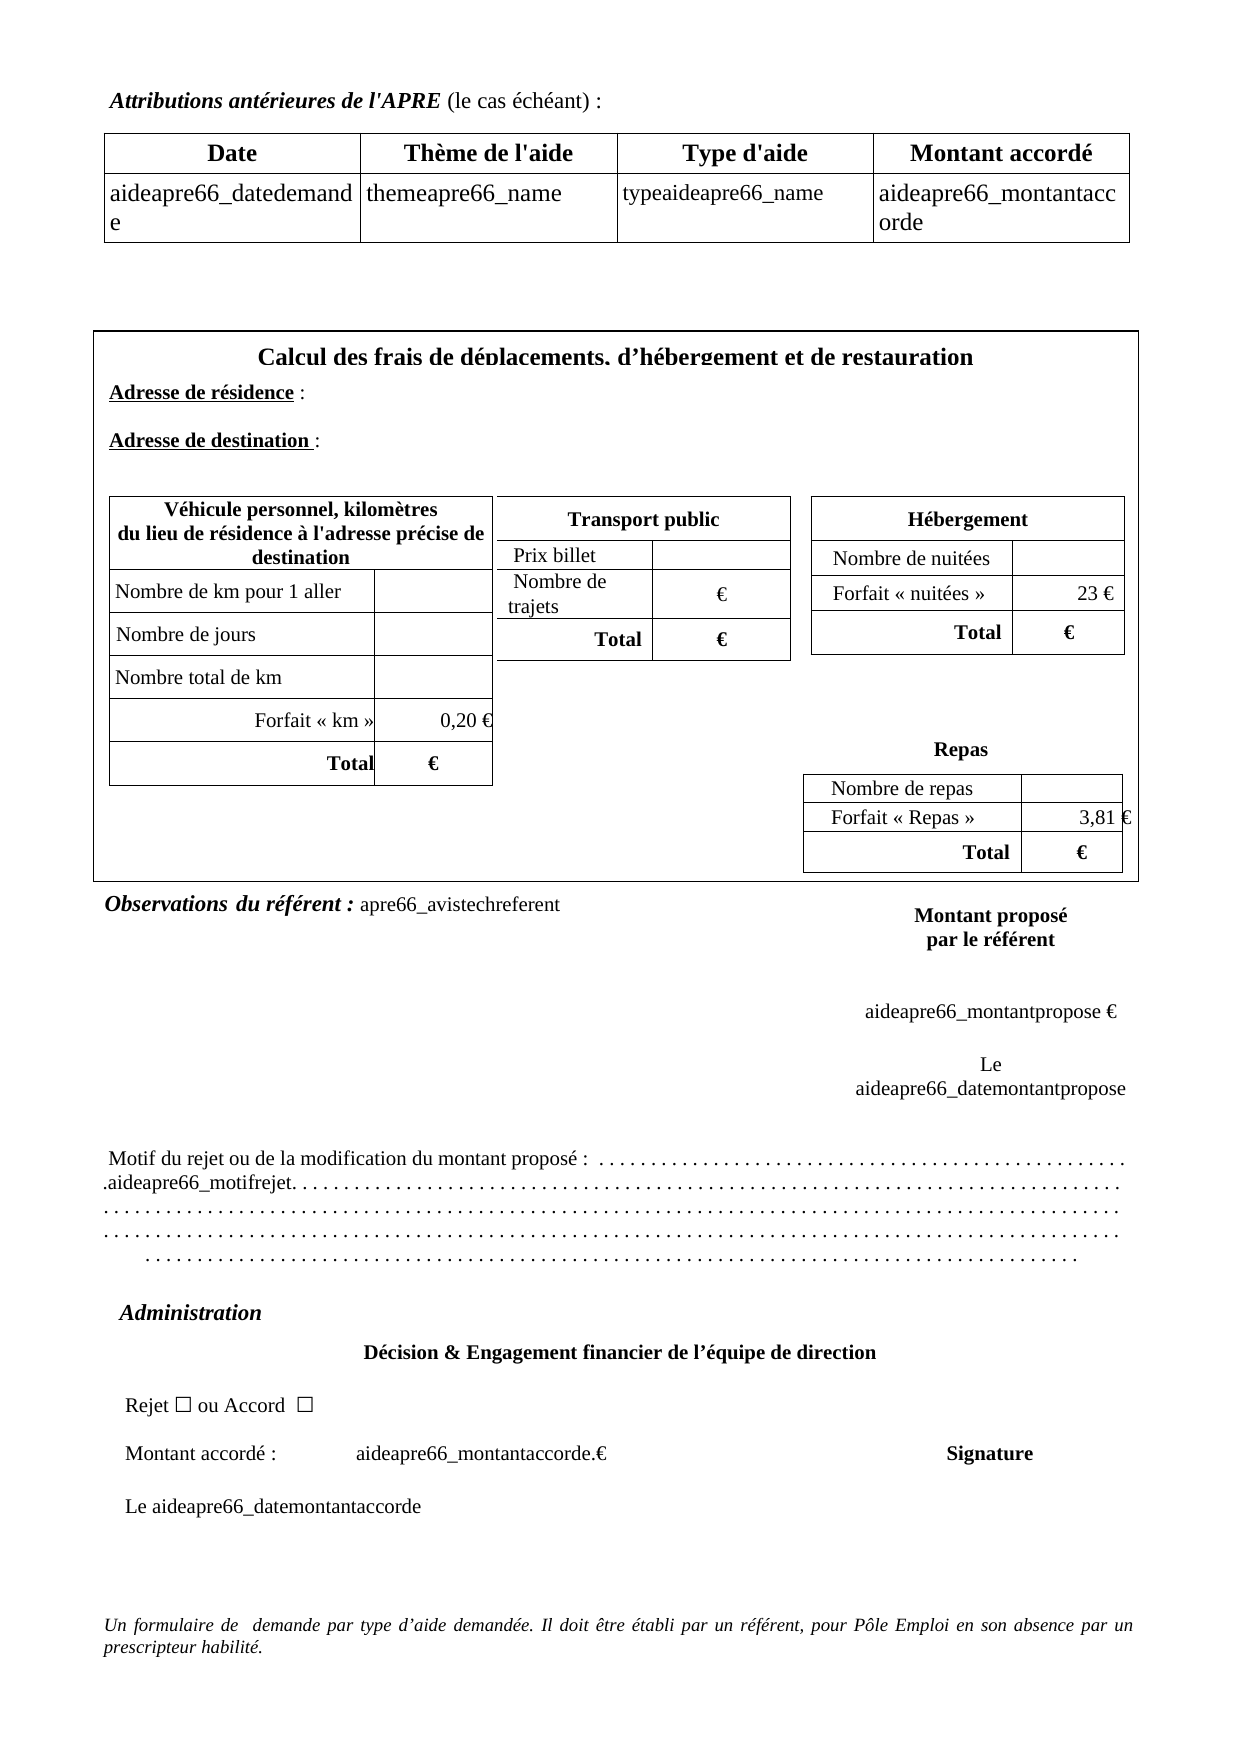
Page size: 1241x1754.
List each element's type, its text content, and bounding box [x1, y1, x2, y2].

text Observations du référent : apre66_avistechreferent [99, 890, 846, 916]
text Calcul des frais de déplacements, d’hébergement et de restauration [95, 342, 1135, 364]
table_cell Total [110, 742, 374, 784]
table_cell 0,20 € [375, 699, 492, 741]
text par le référent [855, 927, 1126, 951]
text Administration [106, 1299, 1143, 1326]
text Adresse de résidence : [109, 380, 1135, 404]
table_header [1022, 775, 1122, 802]
table_cell Nombre total de km [110, 656, 374, 697]
table_cell [1013, 541, 1124, 574]
table_cell Forfait « nuitées » [812, 576, 1012, 610]
table_cell Prix billet [497, 541, 652, 568]
table_header Nombre de repas [804, 775, 1021, 802]
table_cell € [1013, 611, 1124, 654]
text Le aideapre66_datemontantaccorde [119, 1494, 1120, 1518]
table_header Véhicule personnel, kilomètres du lieu de résidence à l'adresse précise de destination [110, 497, 492, 569]
table_header Montant accordé [874, 134, 1129, 173]
table_cell themeapre66_name [361, 174, 617, 242]
table_header Date [105, 134, 360, 173]
table_cell € [653, 619, 790, 660]
text Montant proposé [855, 903, 1126, 927]
table_cell Nombre de jours [110, 613, 374, 655]
table_cell [375, 570, 492, 612]
table_cell € [653, 570, 790, 618]
table_cell aideapre66_montantaccorde [874, 174, 1129, 242]
text Rejet ☐ ou Accord ☐ [119, 1393, 1120, 1417]
table_cell Forfait « km » [110, 699, 374, 741]
table_cell 23 € [1013, 576, 1124, 610]
table_cell [653, 541, 790, 568]
text Décision & Engagement financier de l’équipe de direction [119, 1340, 1120, 1364]
table_cell [375, 656, 492, 697]
text Repas [801, 737, 1120, 761]
table_cell Total [804, 832, 1021, 872]
table_cell Total [812, 611, 1012, 654]
text Motif du rejet ou de la modification du montant proposé : . . . . . . . . . . . . . . . . . . . . . . . . . . . . . . . . . . . . . . . . . . . . . . . . . . . .aideapre66_motifrejet. . . . . . . . . . . . . . . . . . . . . . . . . . . . . . . . . . . . . . . . . . . . . . . . . . . . . . . . . . . . . . . . . . . . . . . . . . . . . . . . . . . . . . . . . . . . . . . . . . . . . . . . . . . . . . . . . . . . . . . . . . . . . . . . . . . . . . . . . . . . . . . . . . . . . . . . . . . . . . . . . . . . . . . . . . . . . . . . . . . . . . . . . . . . . . . . . . . . . . . . . . . . . . . . . . . . . . . . . . . . . . . . . . . . . . . . . . . . . . . . . . . . . . . . . . . . . . . . . . . . . . . . . . . . . . . . . . . . . . . . . . . . . . . . . . . . . . . . . . . . . . . . . . . . . . . . . . . . . . . . . . . . . . . . . . . . . . . . . . . . . . . . . . . . . . . . . . . . . . . . . . . . . . [101, 1146, 1126, 1266]
table_cell Nombre de nuitées [812, 541, 1012, 574]
text Adresse de destination : [109, 428, 1135, 452]
table_cell [375, 613, 492, 655]
table_header Transport public [497, 497, 790, 540]
text Le aideapre66_datemontantpropose [855, 1052, 1126, 1100]
table_cell Nombre de trajets [497, 570, 652, 618]
table_cell € [1022, 832, 1122, 872]
table_cell typeaideapre66_name [618, 174, 873, 242]
text aideapre66_montantpropose € [855, 999, 1126, 1023]
table_cell Total [497, 619, 652, 660]
table_cell Forfait « Repas » [804, 803, 1021, 831]
table_cell 3,81 € [1022, 803, 1122, 831]
table_header Type d'aide [618, 134, 873, 173]
text Montant accordé : aideapre66_montantaccorde.€ Signature [119, 1441, 1120, 1465]
table_header Thème de l'aide [361, 134, 617, 173]
table_cell aideapre66_datedemande [105, 174, 360, 242]
table_cell € [375, 742, 492, 784]
table_cell Nombre de km pour 1 aller [110, 570, 374, 612]
table_header Hébergement [812, 497, 1124, 540]
text Attributions antérieures de l'APRE (le cas échéant) : [104, 87, 1129, 113]
